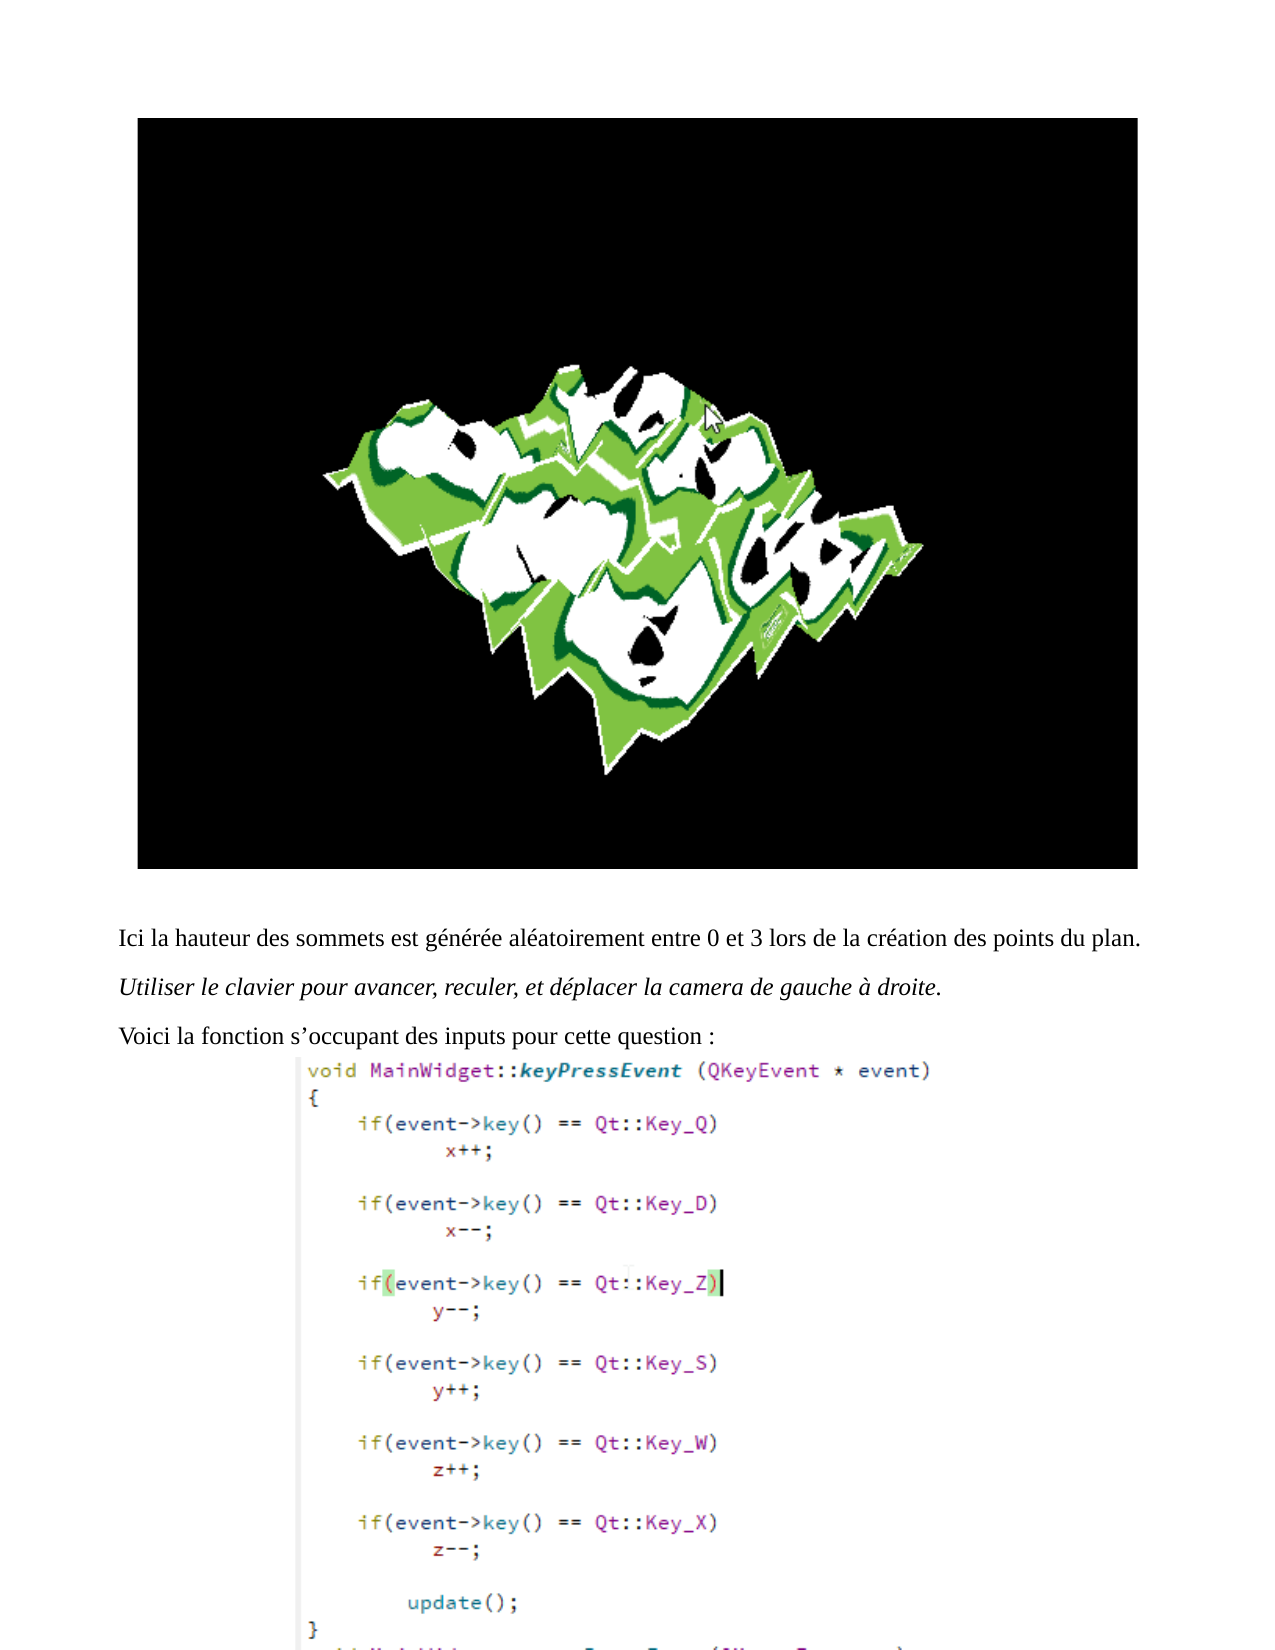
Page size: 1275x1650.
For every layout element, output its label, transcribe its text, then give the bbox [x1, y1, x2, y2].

text Voici la fonction s’occupant des inputs pour cette question : [118, 1021, 1157, 1050]
picture [295, 1057, 980, 1650]
text Utiliser le clavier pour avancer, reculer, et déplacer la camera de gauche à droite. [118, 972, 1157, 1001]
picture [137, 118, 1138, 869]
text Ici la hauteur des sommets est générée aléatoirement entre 0 et 3 lors de la création des points du plan. [118, 923, 1157, 952]
